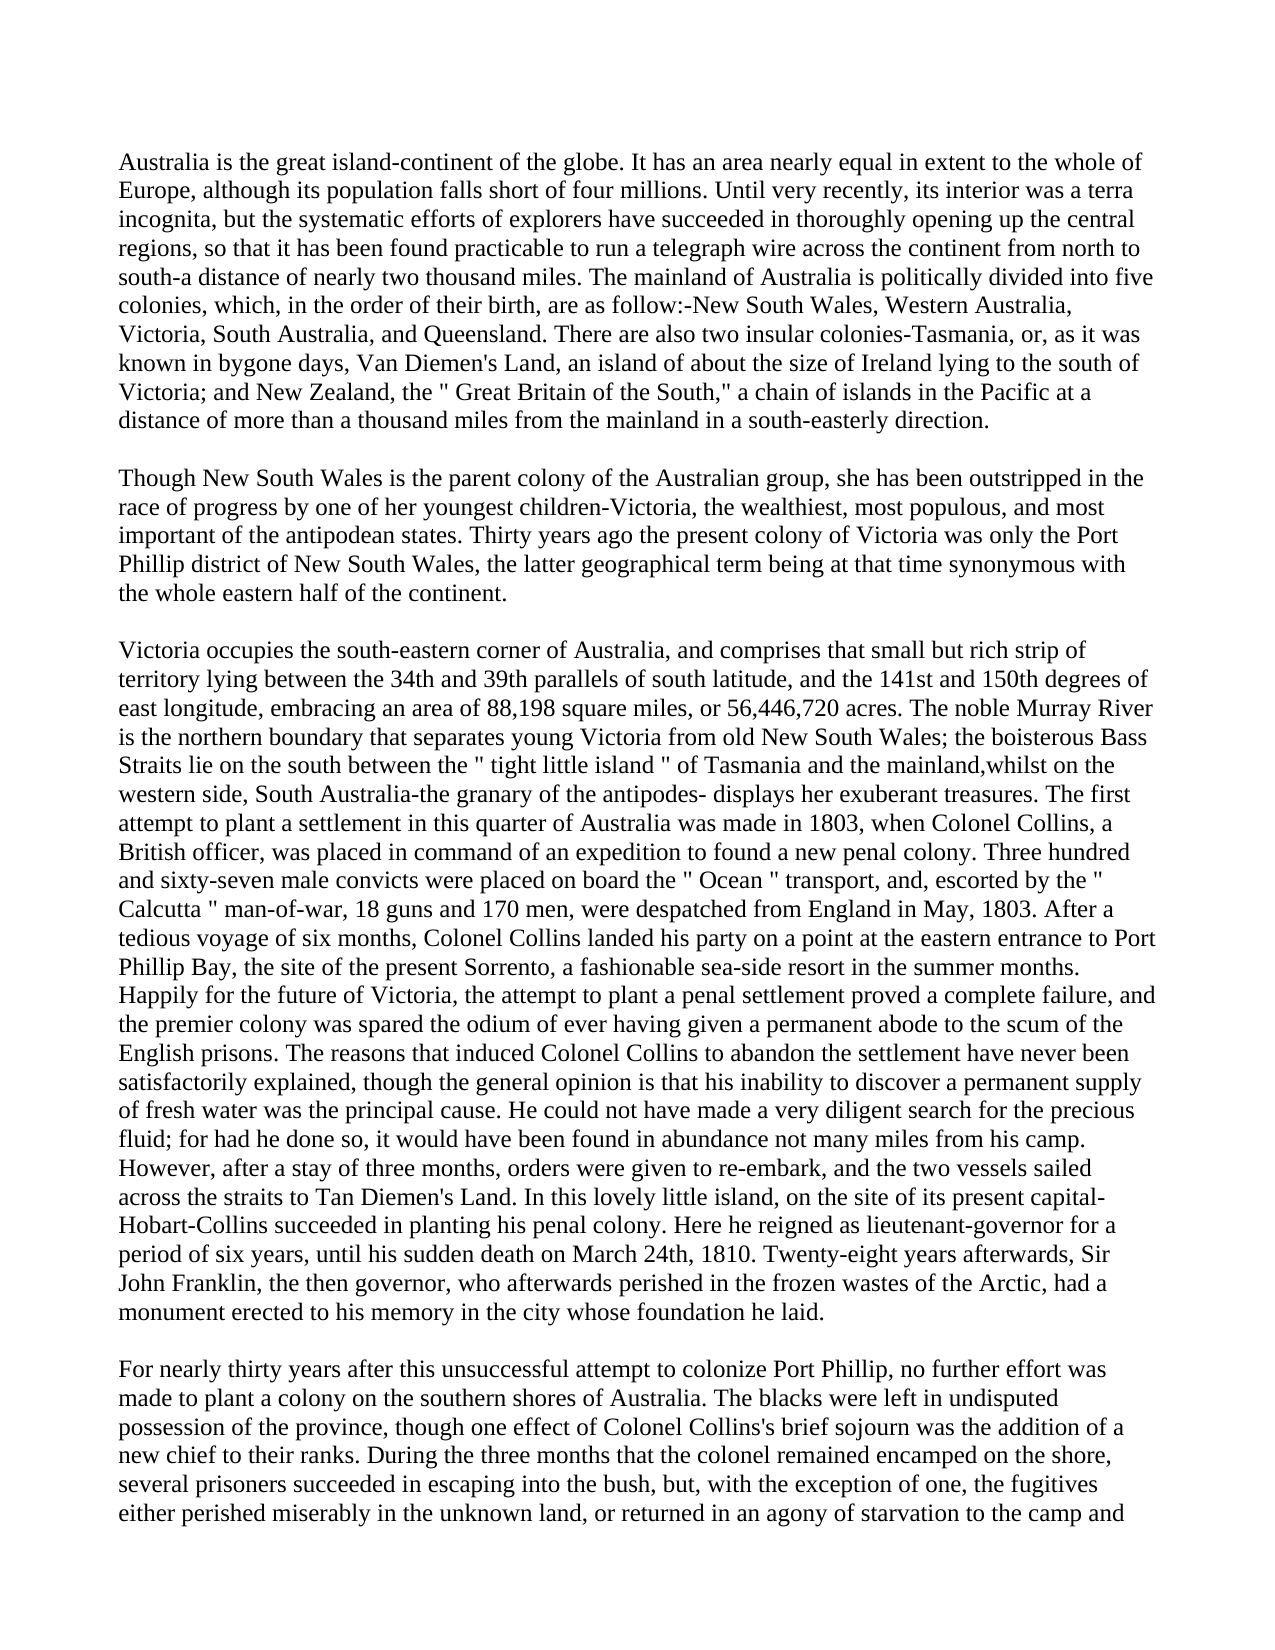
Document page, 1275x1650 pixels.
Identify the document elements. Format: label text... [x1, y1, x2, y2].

text Victoria occupies the south-eastern corner of Australia, and comprises that small but rich strip of territory lying between the 34th and 39th parallels of south latitude, and the 141st and 150th degrees of east longitude, embracing an area of 88,198 square miles, or 56,446,720 acres. The noble Murray River is the northern boundary that separates young Victoria from old New South Wales; the boisterous Bass Straits lie on the south between the " tight little island " of Tasmania and the mainland,whilst on the western side, South Australia-the granary of the antipodes- displays her exuberant treasures. The first attempt to plant a settlement in this quarter of Australia was made in 1803, when Colonel Collins, a British officer, was placed in command of an expedition to found a new penal colony. Three hundred and sixty-seven male convicts were placed on board the " Ocean " transport, and, escorted by the " Calcutta " man-of-war, 18 guns and 170 men, were despatched from England in May, 1803. After a tedious voyage of six months, Colonel Collins landed his party on a point at the eastern entrance to Port Phillip Bay, the site of the present Sorrento, a fashionable sea-side resort in the summer months. Happily for the future of Victoria, the attempt to plant a penal settlement proved a complete failure, and the premier colony was spared the odium of ever having given a permanent abode to the scum of the English prisons. The reasons that induced Colonel Collins to abandon the settlement have never been satisfactorily explained, though the general opinion is that his inability to discover a permanent supply of fresh water was the principal cause. He could not have made a very diligent search for the precious fluid; for had he done so, it would have been found in abundance not many miles from his camp. However, after a stay of three months, orders were given to re-embark, and the two vessels sailed across the straits to Tan Diemen's Land. In this lovely little island, on the site of its present capital-Hobart-Collins succeeded in planting his penal colony. Here he reigned as lieutenant-governor for a period of six years, until his sudden death on March 24th, 1810. Twenty-eight years afterwards, Sir John Franklin, the then governor, who afterwards perished in the frozen wastes of the Arctic, had a monument erected to his memory in the city whose foundation he laid. [118, 636, 1157, 1326]
text Though New South Wales is the parent colony of the Australian group, she has been outstripped in the race of progress by one of her youngest children-Victoria, the wealthiest, most populous, and most important of the antipodean states. Thirty years ago the present colony of Victoria was only the Port Phillip district of New South Wales, the latter geographical term being at that time synonymous with the whole eastern half of the continent. [118, 463, 1157, 607]
text For nearly thirty years after this unsuccessful attempt to colonize Port Phillip, no further effort was made to plant a colony on the southern shores of Australia. The blacks were left in undisputed possession of the province, though one effect of Colonel Collins's brief sojourn was the addition of a new chief to their ranks. During the three months that the colonel remained encamped on the shore, several prisoners succeeded in escaping into the bush, but, with the exception of one, the fugitives either perished miserably in the unknown land, or returned in an agony of starvation to the camp and [118, 1354, 1157, 1527]
text Australia is the great island-continent of the globe. It has an area nearly equal in extent to the whole of Europe, although its population falls short of four millions. Until very recently, its interior was a terra incognita, but the systematic efforts of explorers have succeeded in thoroughly opening up the central regions, so that it has been found practicable to run a telegraph wire across the continent from north to south-a distance of nearly two thousand miles. The mainland of Australia is politically divided into five colonies, which, in the order of their birth, are as follow:-New South Wales, Western Australia, Victoria, South Australia, and Queensland. There are also two insular colonies-Tasmania, or, as it was known in bygone days, Van Diemen's Land, an island of about the size of Ireland lying to the south of Victoria; and New Zealand, the " Great Britain of the South," a chain of islands in the Pacific at a distance of more than a thousand miles from the mainland in a south-easterly direction. [118, 147, 1157, 434]
